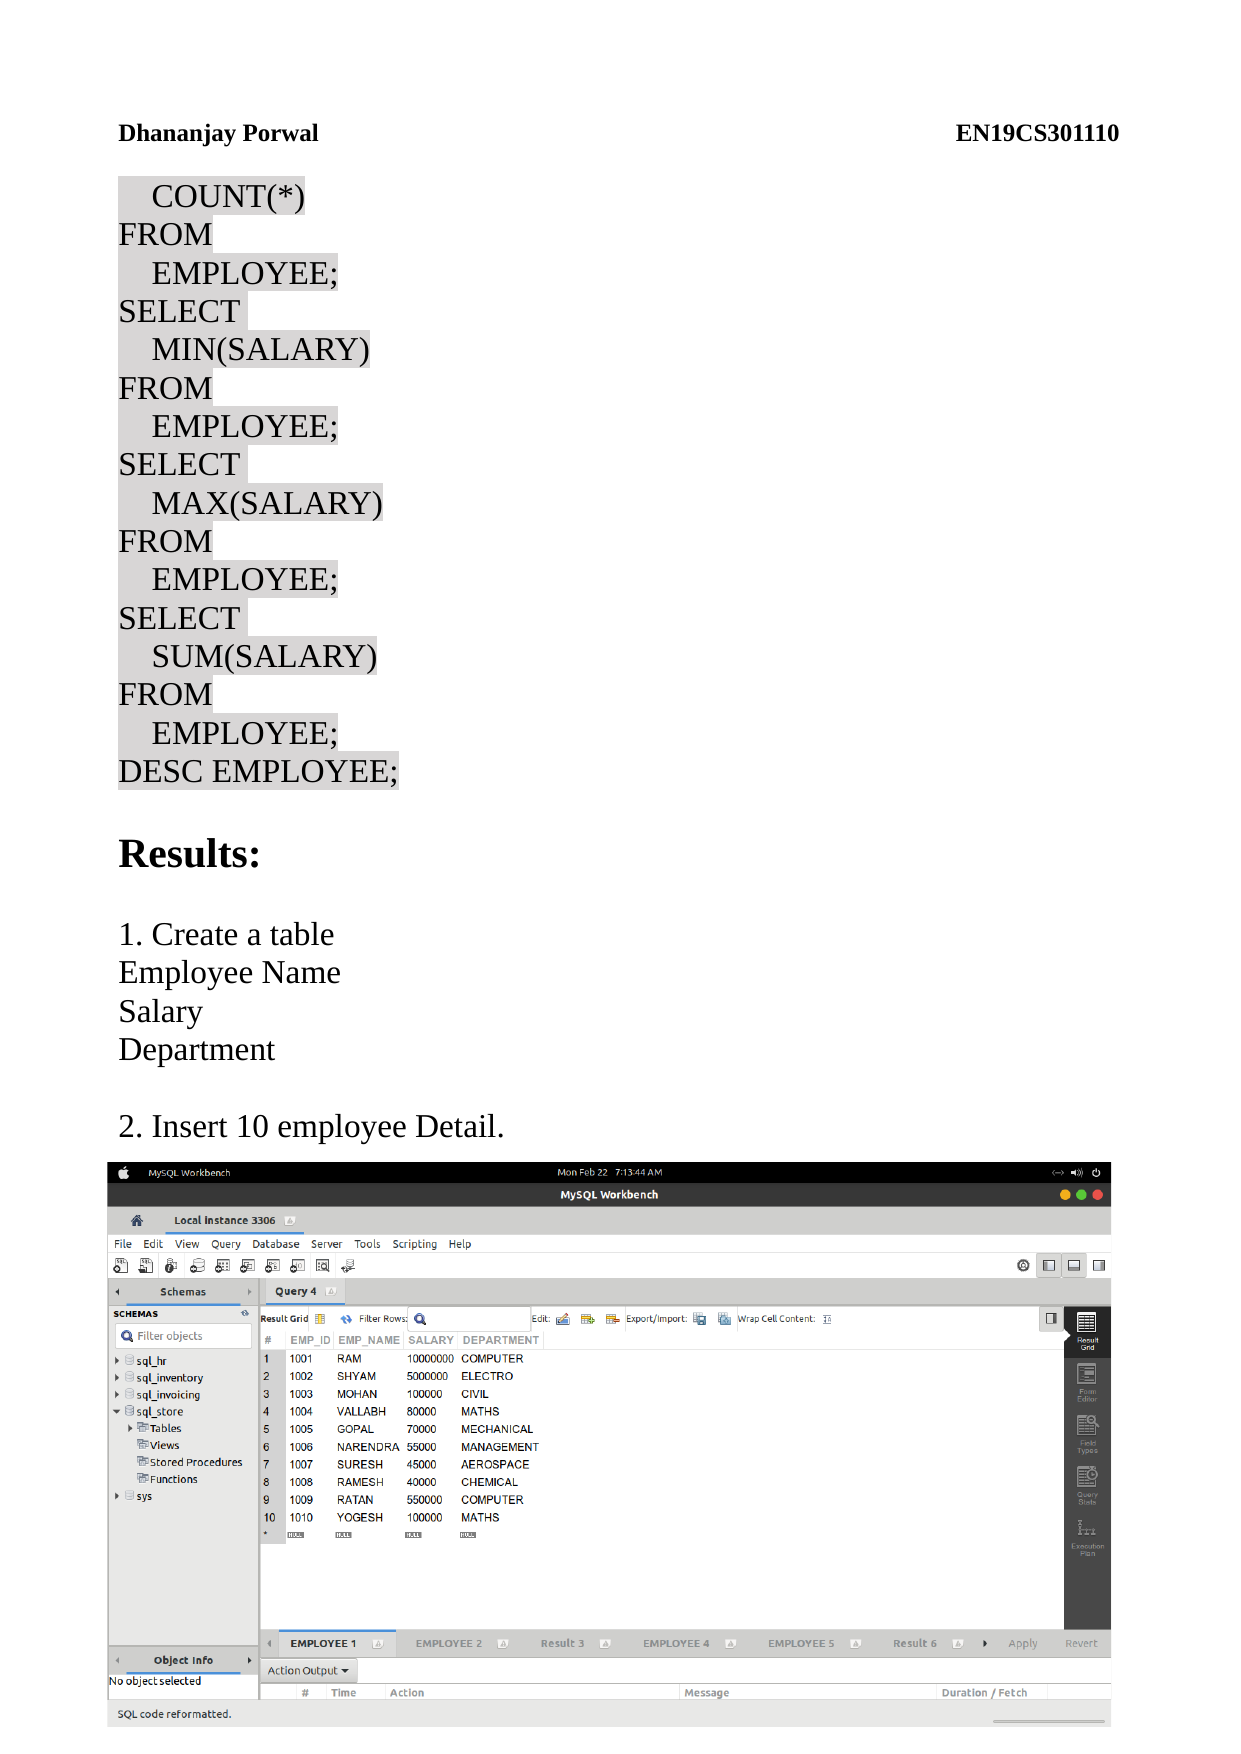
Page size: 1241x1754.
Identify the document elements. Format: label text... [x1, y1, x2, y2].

text FROM [118, 675, 1122, 713]
text DESC EMPLOYEE; [118, 751, 1122, 790]
text Salary [118, 991, 1122, 1029]
text SELECT [118, 598, 1122, 636]
text MIN(SALARY) [118, 330, 1122, 368]
text 2. Insert 10 employee Detail. [118, 1106, 1122, 1144]
text SELECT [118, 445, 1122, 483]
text FROM [118, 368, 1122, 406]
text EMPLOYEE; [118, 713, 1122, 751]
text SELECT [118, 291, 1122, 330]
text COUNT(*) [118, 176, 1122, 215]
text EMPLOYEE; [118, 560, 1122, 598]
picture [107, 1162, 1112, 1727]
text FROM [118, 521, 1122, 560]
text EMPLOYEE; [118, 406, 1122, 445]
text FROM [118, 215, 1122, 253]
text SUM(SALARY) [118, 636, 1122, 675]
text 1. Create a table [118, 914, 1122, 953]
text EMPLOYEE; [118, 253, 1122, 291]
text MAX(SALARY) [118, 483, 1122, 521]
text Employee Name [118, 953, 1122, 991]
text Department [118, 1029, 1122, 1068]
text Results: [118, 828, 1122, 876]
